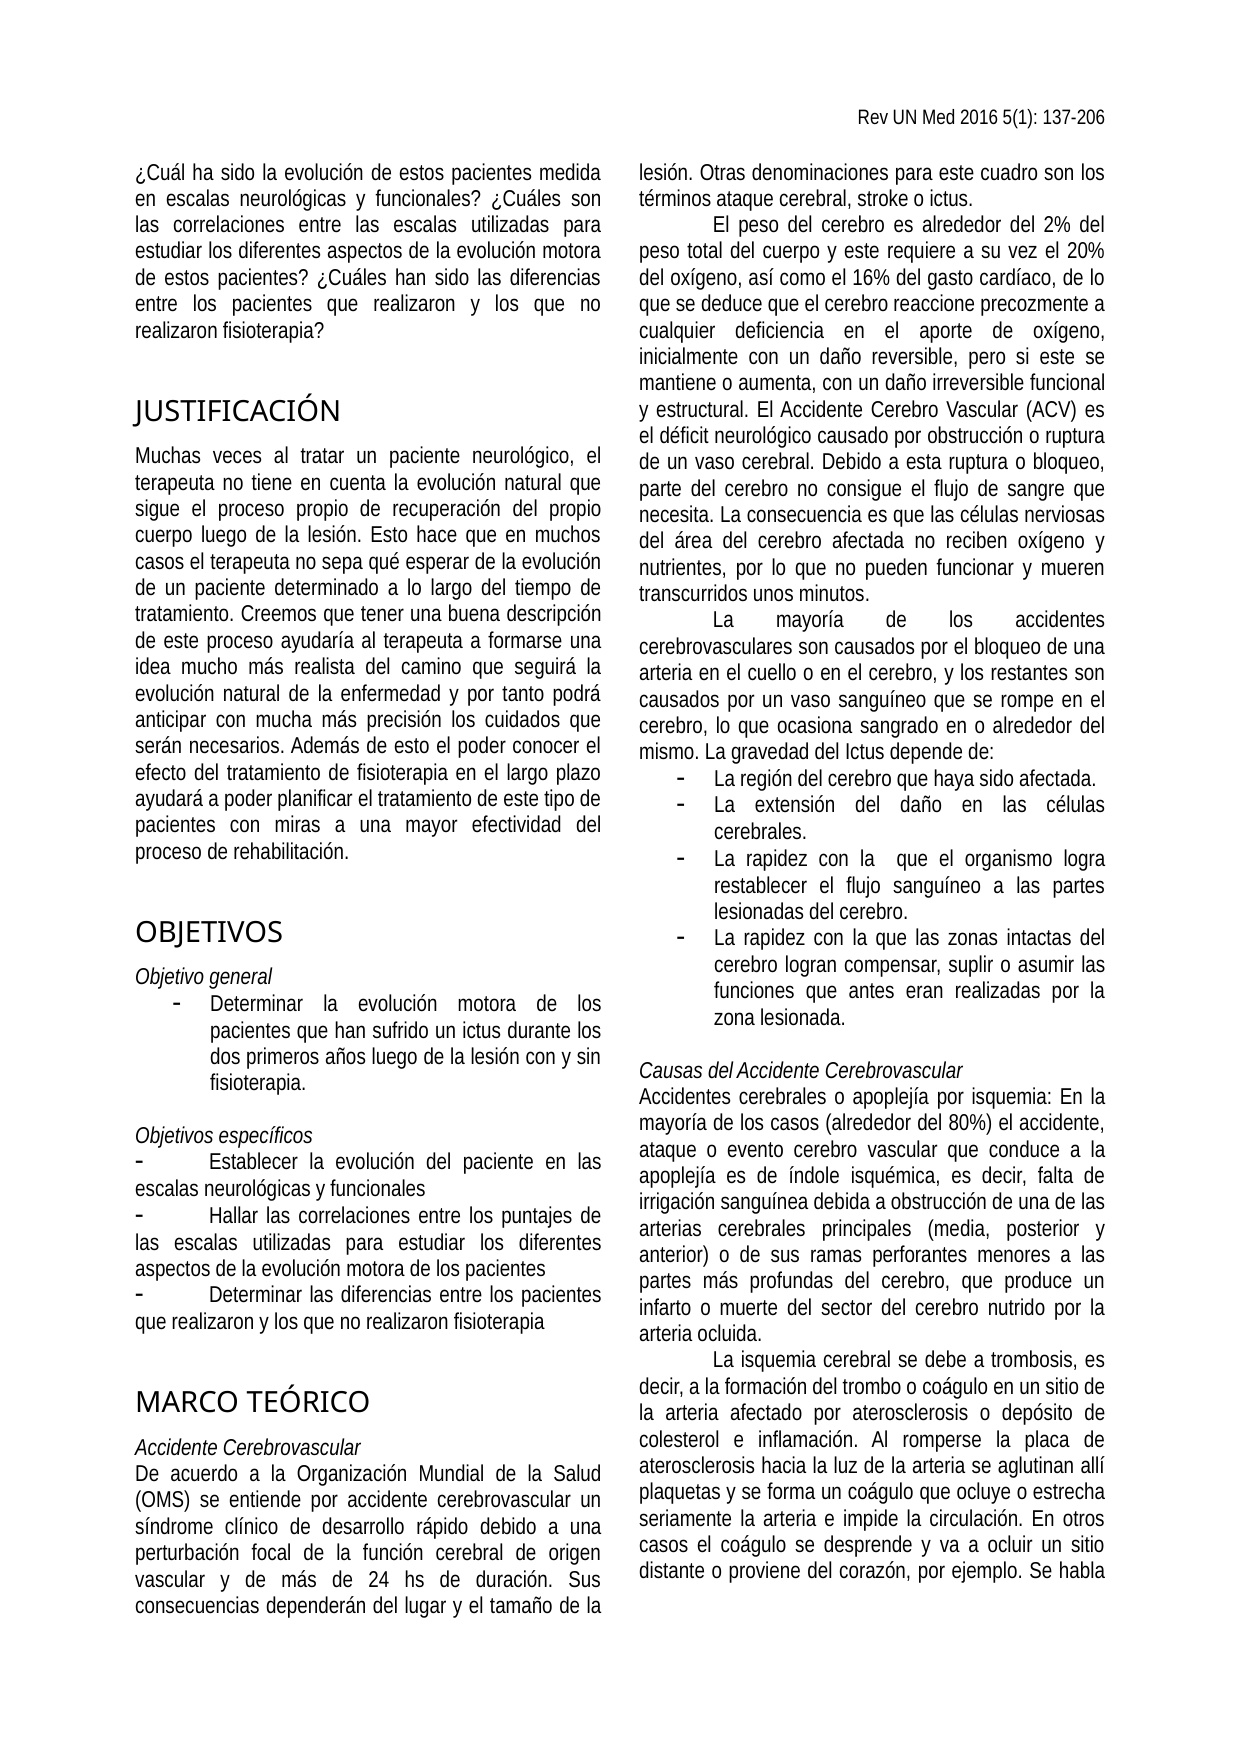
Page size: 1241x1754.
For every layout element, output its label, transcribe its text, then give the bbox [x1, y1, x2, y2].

list La rapidez con la que las zonas intactas del cerebro logran compensar, suplir o asumir las funciones que antes eran realizadas por la zona lesionada. [676, 924, 1105, 1030]
list La extensión del daño en las células cerebrales. [676, 791, 1105, 845]
text Accidente Cerebrovascular [135, 1434, 601, 1460]
list Determinar las diferencias entre los pacientes que realizaron y los que no realizaron fisioterapia [135, 1281, 601, 1334]
subtitle MARCO TEÓRICO [135, 1382, 601, 1421]
text Causas del Accidente Cerebrovascular [639, 1057, 1105, 1083]
text Muchas veces al tratar un paciente neurológico, el terapeuta no tiene en cuenta la evolución natural que sigue el proceso propio de recuperación del propio cuerpo luego de la lesión. Esto hace que en muchos casos el terapeuta no sepa qué esperar de la evolución de un paciente determinado a lo largo del tiempo de tratamiento. Creemos que tener una buena descripción de este proceso ayudaría al terapeuta a formarse una idea mucho más realista del camino que seguirá la evolución natural de la enfermedad y por tanto podrá anticipar con mucha más precisión los cuidados que serán necesarios. Además de esto el poder conocer el efecto del tratamiento de fisioterapia en el largo plazo ayudará a poder planificar el tratamiento de este tipo de pacientes con miras a una mayor efectividad del proceso de rehabilitación. [135, 442, 601, 864]
text ¿Cuál ha sido la evolución de estos pacientes medida en escalas neurológicas y funcionales? ¿Cuáles son las correlaciones entre las escalas utilizadas para estudiar los diferentes aspectos de la evolución motora de estos pacientes? ¿Cuáles han sido las diferencias entre los pacientes que realizaron y los que no realizaron fisioterapia? [135, 158, 601, 343]
list Hallar las correlaciones entre los puntajes de las escalas utilizadas para estudiar los diferentes aspectos de la evolución motora de los pacientes [135, 1202, 601, 1281]
text La isquemia cerebral se debe a trombosis, es decir, a la formación del trombo o coágulo en un sitio de la arteria afectado por aterosclerosis o depósito de colesterol e inflamación. Al romperse la placa de aterosclerosis hacia la luz de la arteria se aglutinan allí plaquetas y se forma un coágulo que ocluye o estrecha seriamente la arteria e impide la circulación. En otros casos el coágulo se desprende y va a ocluir un sitio distante o proviene del corazón, por ejemplo. Se habla [639, 1346, 1105, 1584]
list Determinar la evolución motora de los pacientes que han sufrido un ictus durante los dos primeros años luego de la lesión con y sin fisioterapia. [172, 990, 601, 1096]
list La región del cerebro que haya sido afectada. [676, 764, 1105, 791]
text El peso del cerebro es alrededor del 2% del peso total del cuerpo y este requiere a su vez el 20% del oxígeno, así como el 16% del gasto cardíaco, de lo que se deduce que el cerebro reaccione precozmente a cualquier deficiencia en el aporte de oxígeno, inicialmente con un daño reversible, pero si este se mantiene o aumenta, con un daño irreversible funcional y estructural. El Accidente Cerebro Vascular (ACV) es el déficit neurológico causado por obstrucción o ruptura de un vaso cerebral. Debido a esta ruptura o bloqueo, parte del cerebro no consigue el flujo de sangre que necesita. La consecuencia es que las células nerviosas del área del cerebro afectada no reciben oxígeno y nutrientes, por lo que no pueden funcionar y mueren transcurridos unos minutos. [639, 211, 1105, 606]
text De acuerdo a la Organización Mundial de la Salud (OMS) se entiende por accidente cerebrovascular un síndrome clínico de desarrollo rápido debido a una perturbación focal de la función cerebral de origen vascular y de más de 24 hs de duración. Sus consecuencias dependerán del lugar y el tamaño de la [135, 1460, 601, 1618]
text Objetivo general [135, 963, 601, 990]
subtitle OBJETIVOS [135, 911, 601, 951]
subtitle JUSTIFICACIÓN [135, 390, 601, 430]
list Objetivos específicos [135, 1122, 601, 1148]
text Accidentes cerebrales o apoplejía por isquemia: En la mayoría de los casos (alrededor del 80%) el accidente, ataque o evento cerebro vascular que conduce a la apoplejía es de índole isquémica, es decir, falta de irrigación sanguínea debida a obstrucción de una de las arterias cerebrales principales (media, posterior y anterior) o de sus ramas perforantes menores a las partes más profundas del cerebro, que produce un infarto o muerte del sector del cerebro nutrido por la arteria ocluida. [639, 1083, 1105, 1346]
list La rapidez con la que el organismo logra restablecer el flujo sanguíneo a las partes lesionadas del cerebro. [676, 845, 1105, 924]
text lesión. Otras denominaciones para este cuadro son los términos ataque cerebral, stroke o ictus. [639, 158, 1105, 211]
list Establecer la evolución del paciente en las escalas neurológicas y funcionales [135, 1148, 601, 1202]
text La mayoría de los accidentes cerebrovasculares son causados por el bloqueo de una arteria en el cuello o en el cerebro, y los restantes son causados por un vaso sanguíneo que se rompe en el cerebro, lo que ocasiona sangrado en o alrededor del mismo. La gravedad del Ictus depende de: [639, 606, 1105, 764]
